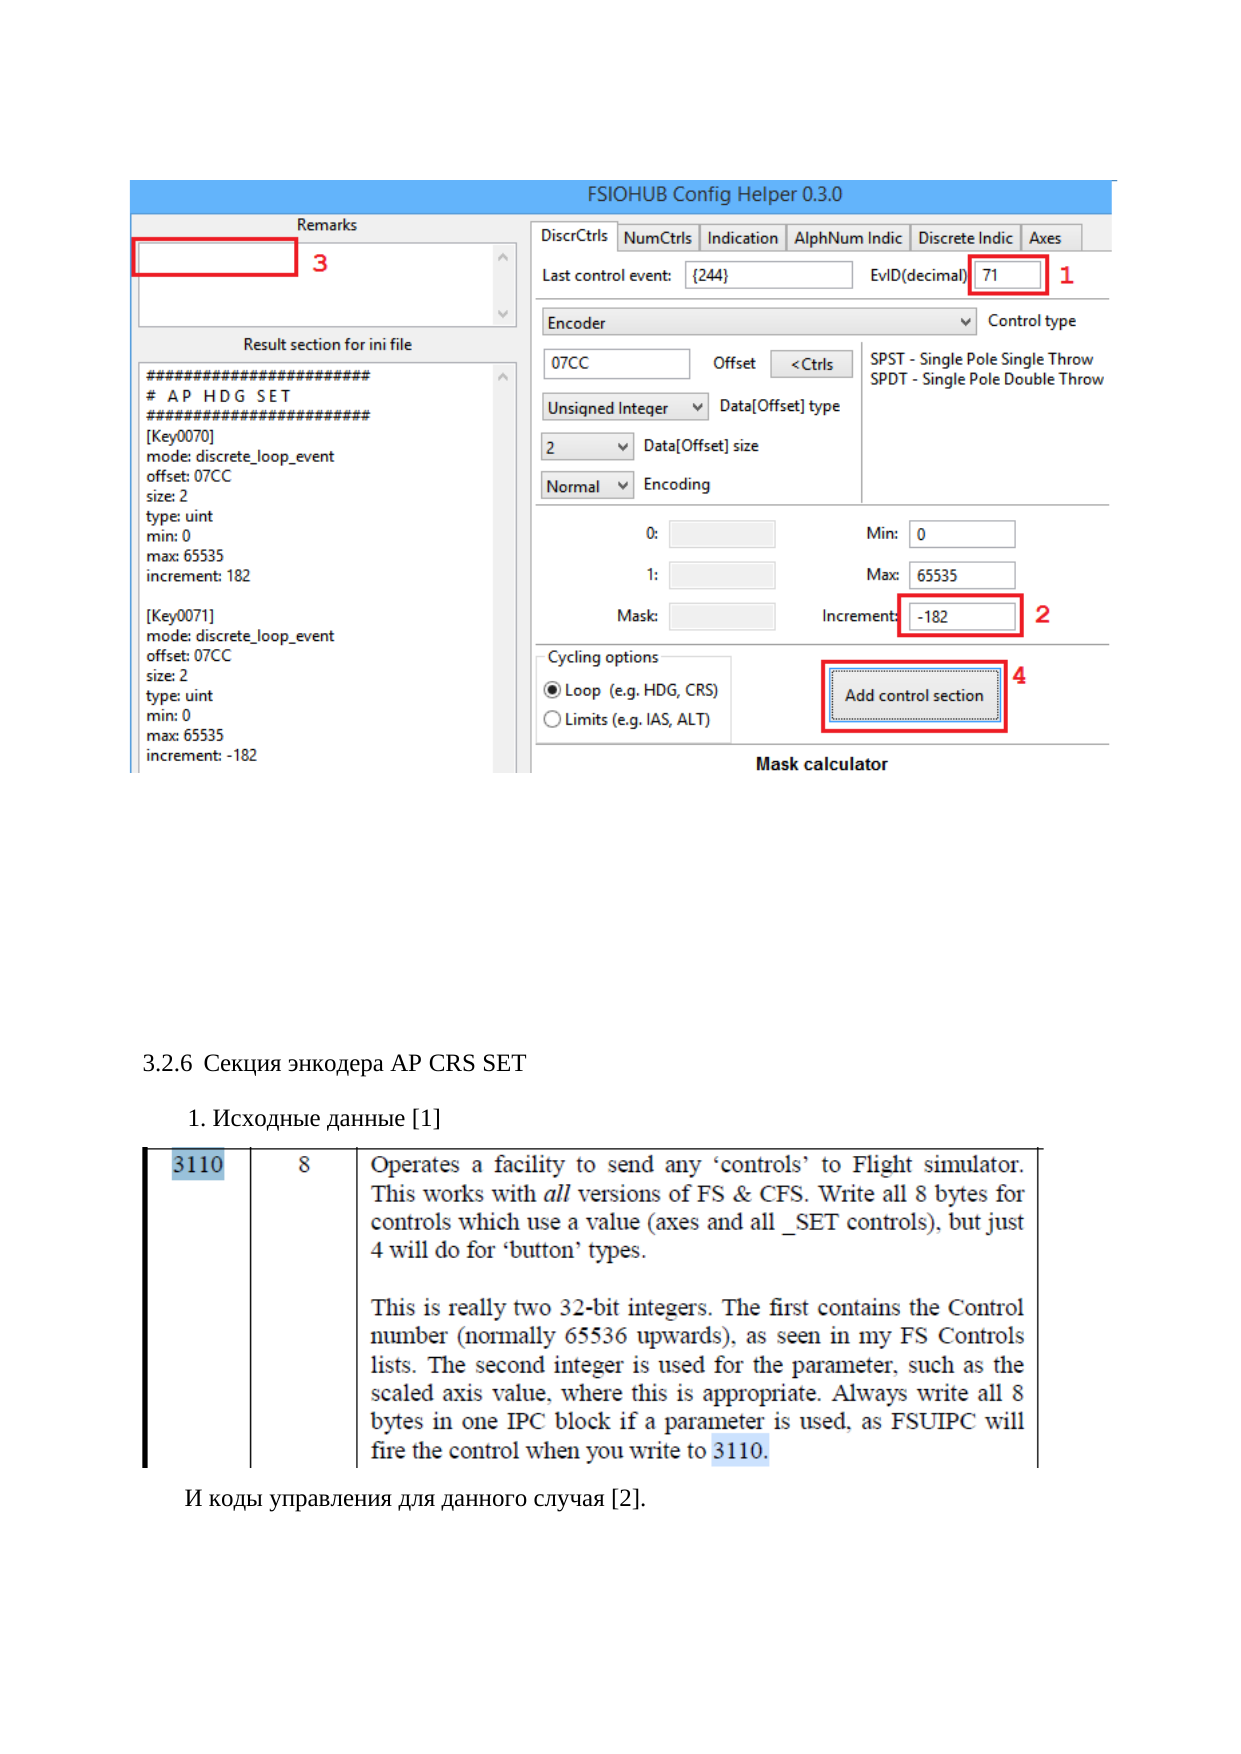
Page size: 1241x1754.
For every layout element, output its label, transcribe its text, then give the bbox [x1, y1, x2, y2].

subtitle Секция энкодера AP CRS SET [142, 1048, 1122, 1076]
text 1. Исходные данные [1] [128, 1103, 1122, 1132]
text И коды управления для данного случая [2]. [128, 1483, 1122, 1512]
picture [129, 1147, 1044, 1468]
picture [129, 180, 1120, 773]
